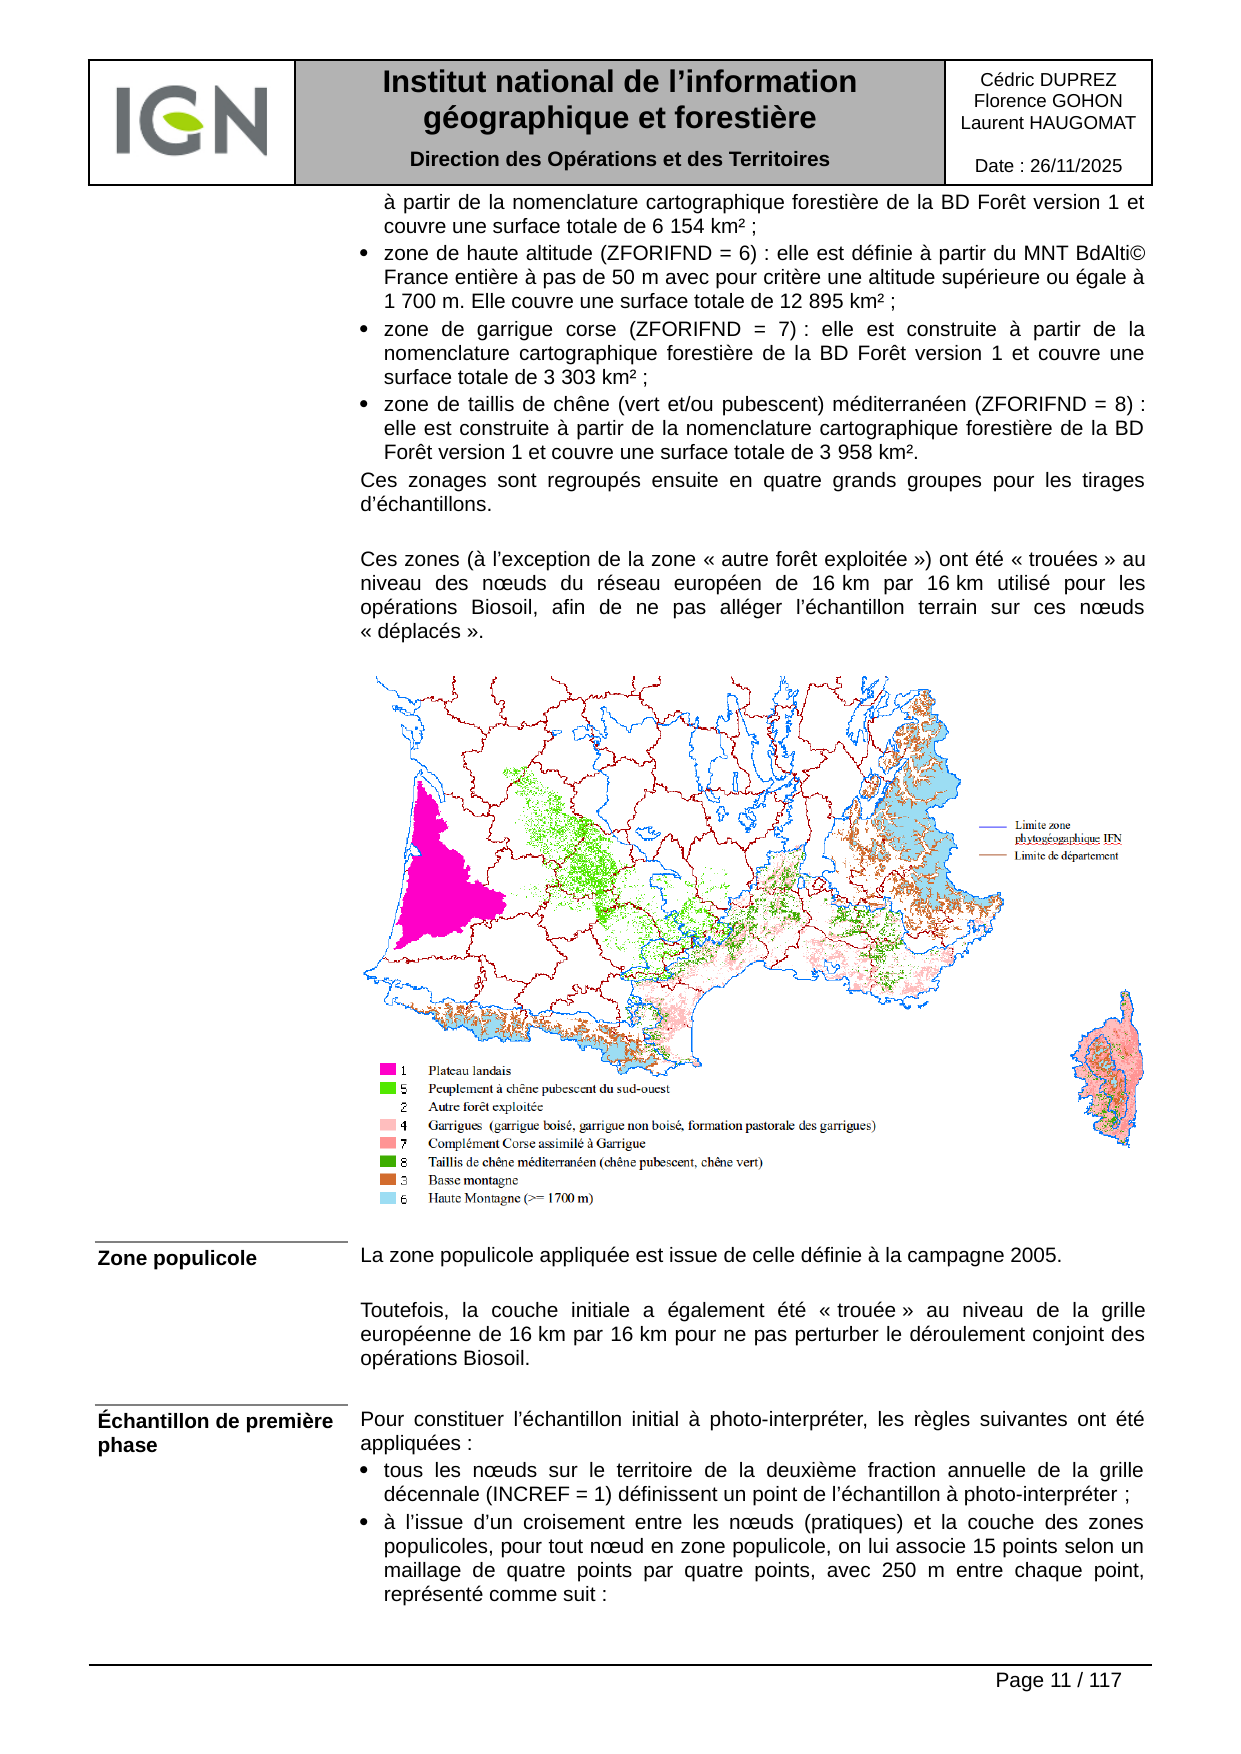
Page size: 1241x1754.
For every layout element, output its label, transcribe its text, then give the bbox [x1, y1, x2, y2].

table_cell Échantillon de première phase [89, 1403, 354, 1612]
table_cell Pour constituer l’échantillon initial à photo-interpréter, les règles suivantes ont été appliquées : tous les nœuds sur le territoire de la deuxième fraction annuelle de la grille décennale (INCREF = 1) définissent un point de l’échantillon à photo-interpréter ; à l’issue d’un croisement entre les nœuds (pratiques) et la couche des zones populicoles, pour tout nœud en zone populicole, on lui associe 15 points selon un maillage de quatre points par quatre points, avec 250 m entre chaque point, représenté comme suit : Le point principal, correspondant au nœud, est celui ayant la lettre F (donnée POI$) ; ces points sont de nouveau croisés avec la couche des zones populicoles, et tout point supplémentaire situé en zone populicole est conservé pour photo-interprétation ; on ajoute à chaque point principal (POI$ = F) un transect de 1 km de long centré sur le point, pour la recherche d’intersection avec des formations linéaires (haies et alignements d’arbres). L’azimut du transect est calculé à partir de l’abscisse et de l’ordonnée du nœud dans la grille décennale auquel est rattaché le point principal, selon la formule suivante : le signe % représente l’opération « modulo » (résultat de la division entière). Tous les points principaux reçoivent un poids statistique égal à 1. Au total, l’échantillon à photo-interpréter est constitué de 54 981 points principaux et 2 466 points supplémentaires en zone populicole, soit un total de 57 447 points. [354, 1403, 1152, 1612]
table_cell Zone populicole [89, 1239, 354, 1403]
picture [360, 673, 1146, 1206]
table_cell La zone populicole appliquée est issue de celle définie à la campagne 2005. Toutefois, la couche initiale a également été « trouée » au niveau de la grille européenne de 16 km par 16 km pour ne pas perturber le déroulement conjoint des opérations Biosoil. [354, 1239, 1152, 1403]
picture [91, 62, 293, 180]
table_cell [89, 186, 354, 1239]
table_cell à partir de la nomenclature cartographique forestière de la BD Forêt version 1 et couvre une surface totale de 6 154 km² ; zone de haute altitude (ZFORIFND = 6) : elle est définie à partir du MNT BdAlti© France entière à pas de 50 m avec pour critère une altitude supérieure ou égale à 1 700 m. Elle couvre une surface totale de 12 895 km² ; zone de garrigue corse (ZFORIFND = 7) : elle est construite à partir de la nomenclature cartographique forestière de la BD Forêt version 1 et couvre une surface totale de 3 303 km² ; zone de taillis de chêne (vert et/ou pubescent) méditerranéen (ZFORIFND = 8) : elle est construite à partir de la nomenclature cartographique forestière de la BD Forêt version 1 et couvre une surface totale de 3 958 km². Ces zonages sont regroupés ensuite en quatre grands groupes pour les tirages d’échantillons. Ces zones (à l’exception de la zone « autre forêt exploitée ») ont été « trouées » au niveau des nœuds du réseau européen de 16 km par 16 km utilisé pour les opérations Biosoil, afin de ne pas alléger l’échantillon terrain sur ces nœuds « déplacés ». [354, 186, 1152, 1239]
